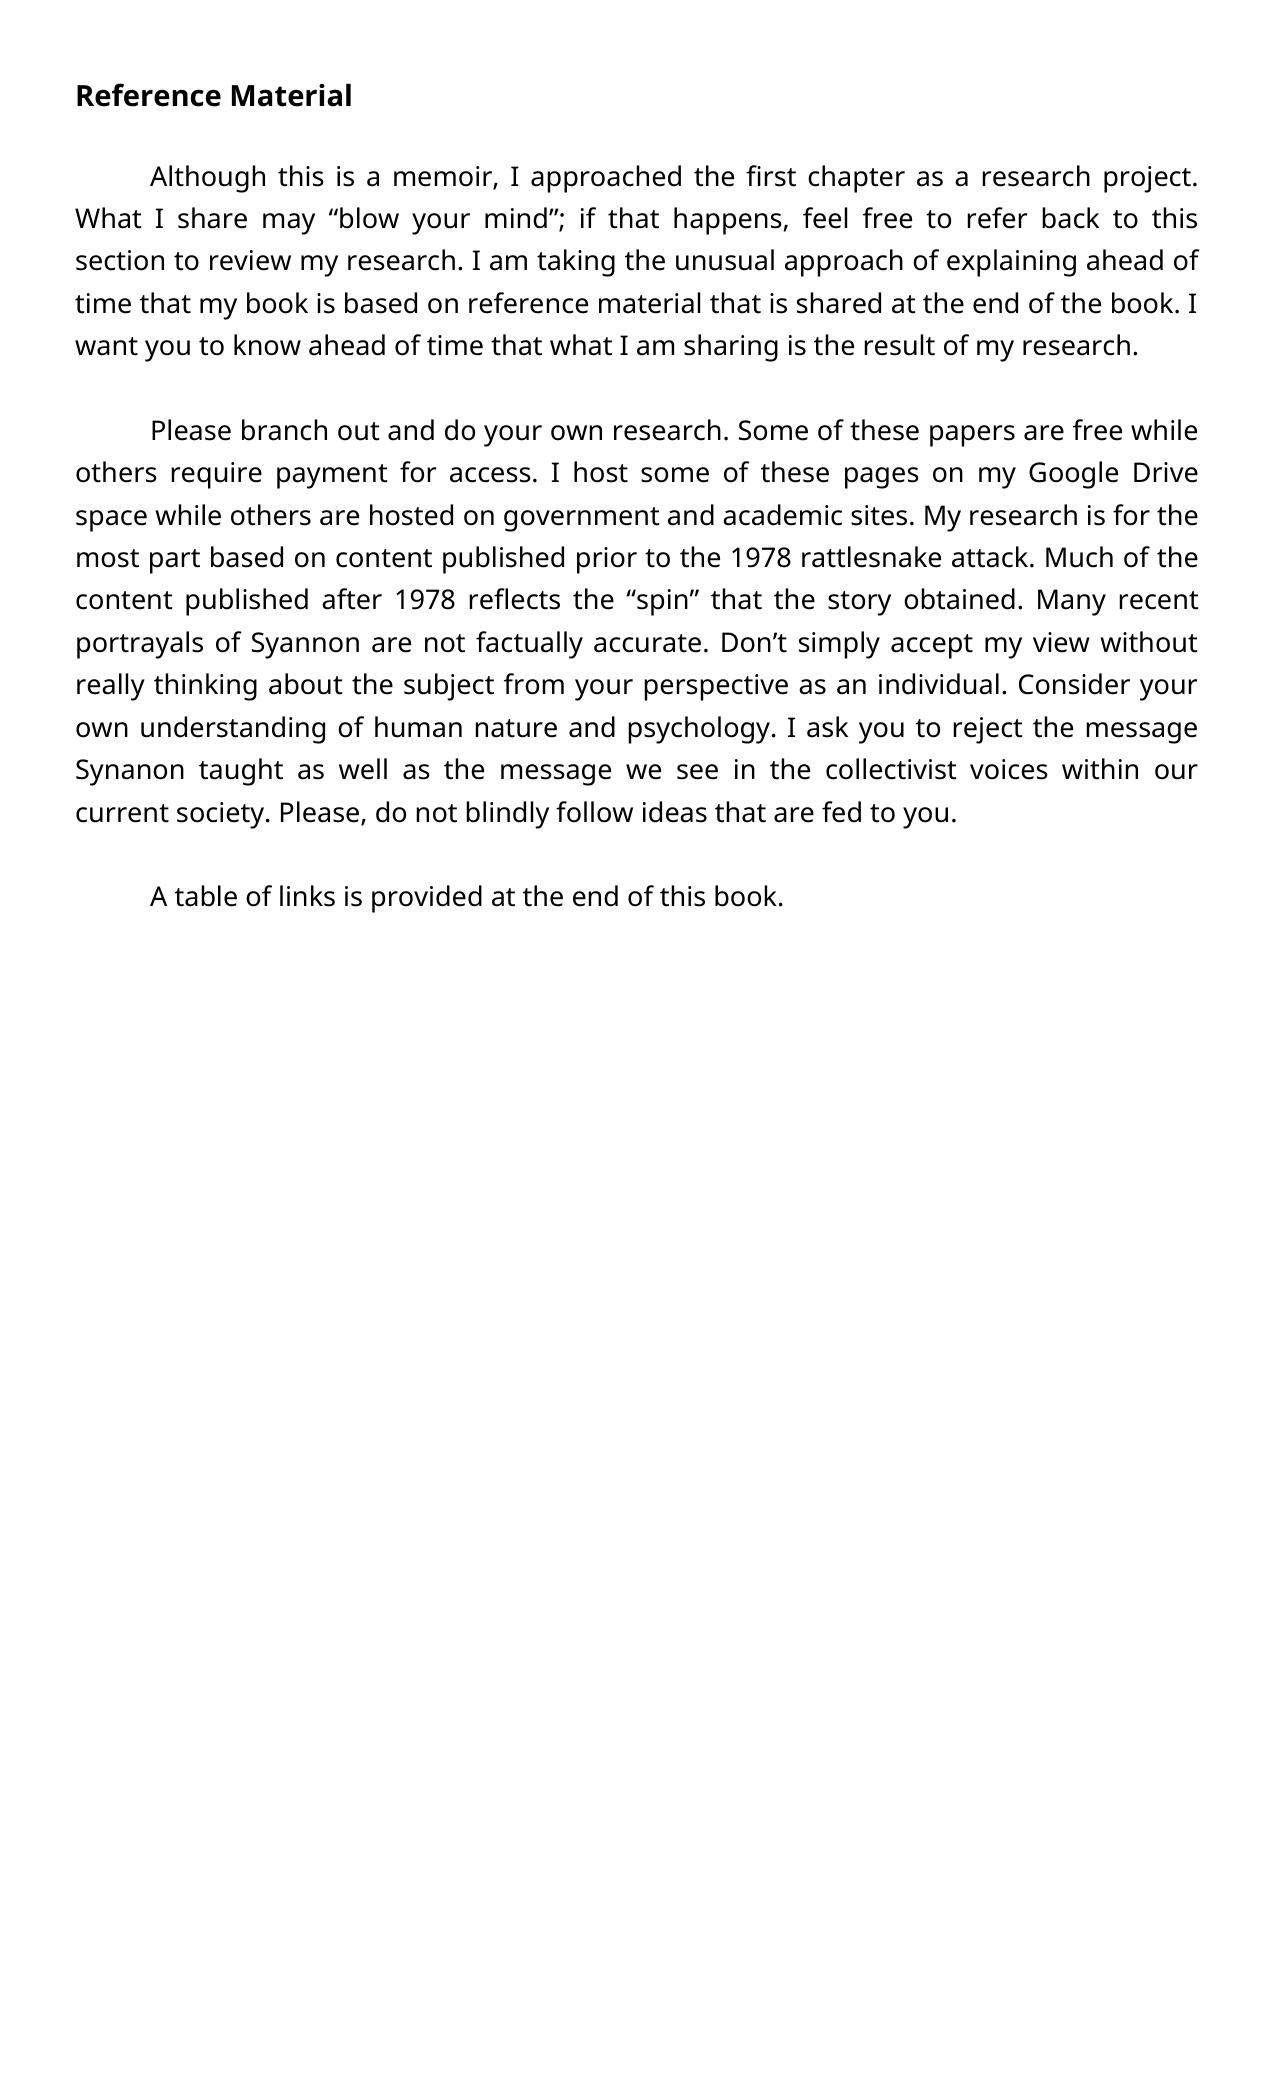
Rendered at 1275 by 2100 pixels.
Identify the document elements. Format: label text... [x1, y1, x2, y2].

text Please branch out and do your own research. Some of these papers are free while others require payment for access. I host some of these pages on my Google Drive space while others are hosted on government and academic sites. My research is for the most part based on content published prior to the 1978 rattlesnake attack. Much of the content published after 1978 reflects the “spin” that the story obtained. Many recent portrayals of Syannon are not factually accurate. Don’t simply accept my view without really thinking about the subject from your perspective as an individual. Consider your own understanding of human nature and psychology. I ask you to reject the message Synanon taught as well as the message we see in the collectivist voices within our current society. Please, do not blindly follow ideas that are fed to you. [75, 411, 1200, 830]
text Although this is a memoir, I approached the first chapter as a research project. What I share may “blow your mind”; if that happens, feel free to refer back to this section to review my research. I am taking the unusual approach of explaining ahead of time that my book is based on reference material that is shared at the end of the book. I want you to know ahead of time that what I am sharing is the result of my research. [75, 157, 1200, 363]
text A table of links is provided at the end of this book. [75, 878, 1200, 915]
subtitle Reference Material [75, 75, 1200, 115]
